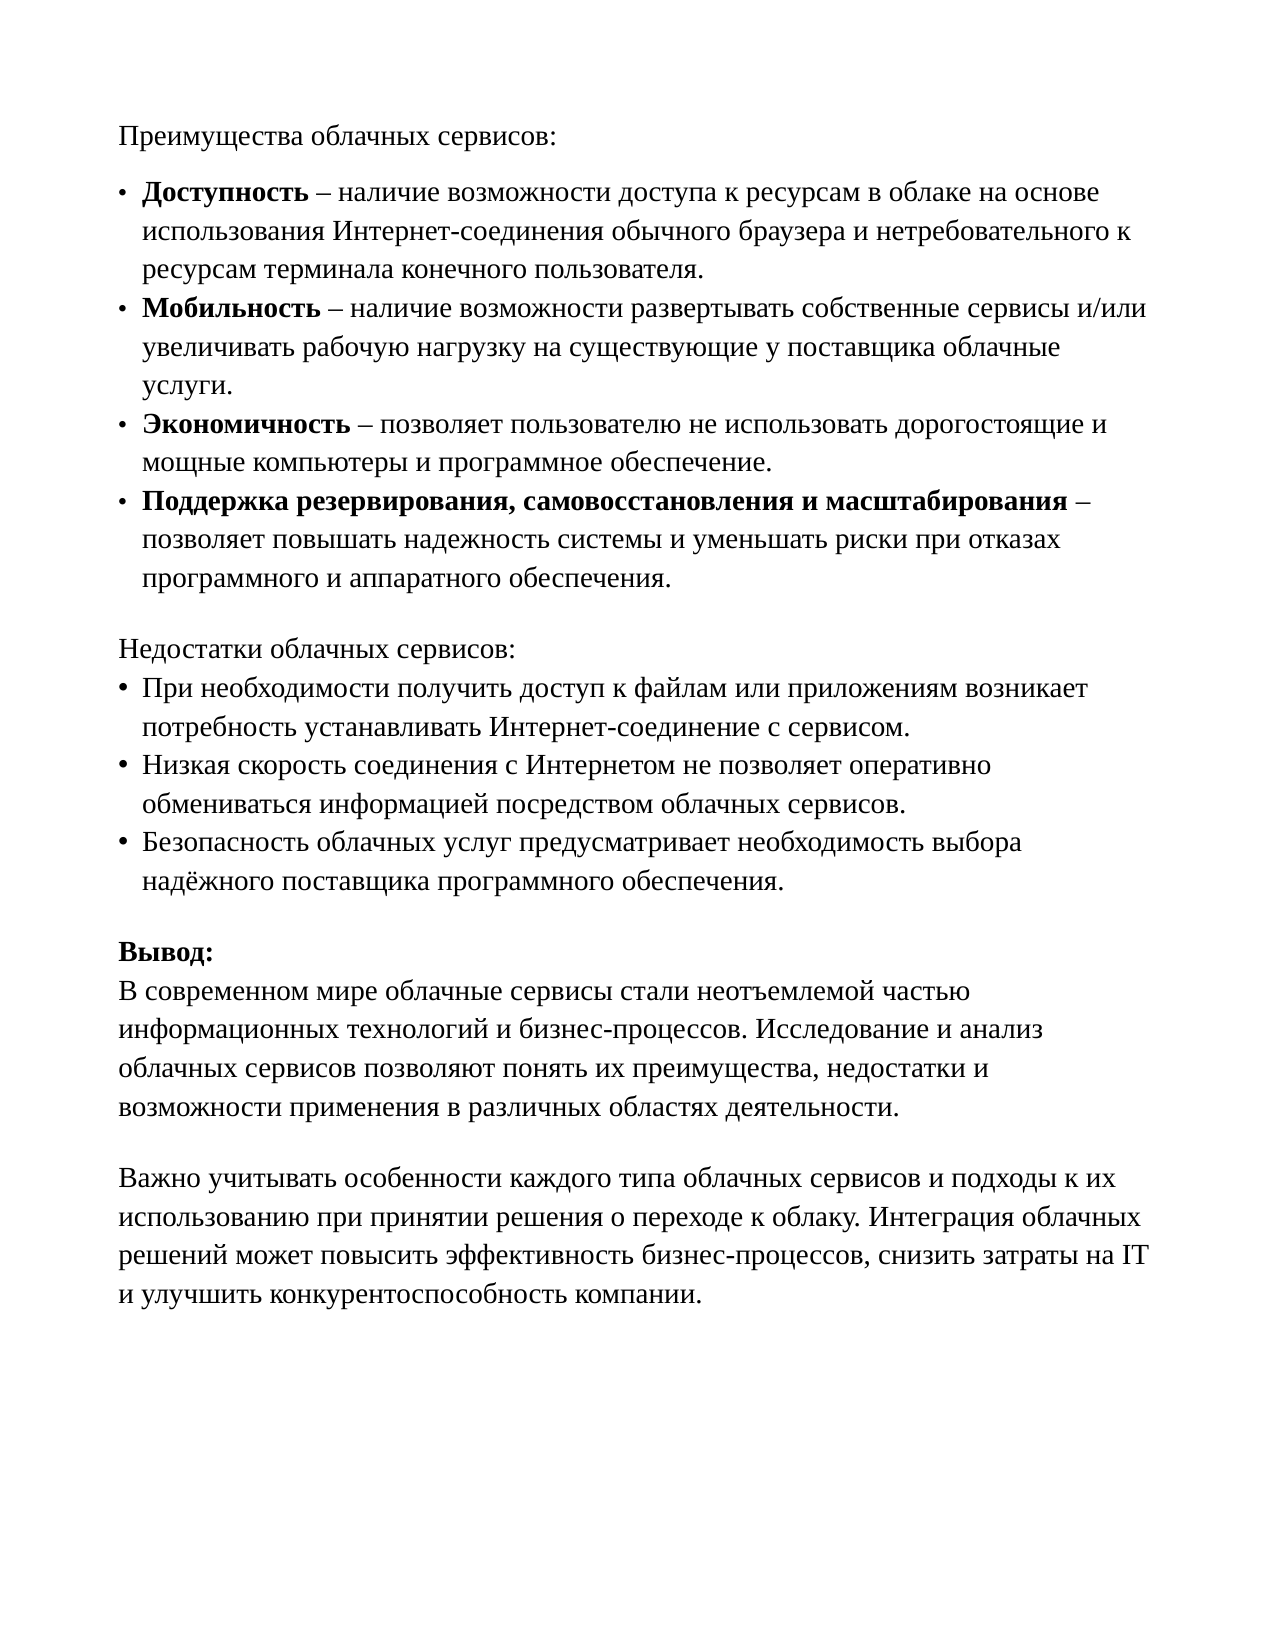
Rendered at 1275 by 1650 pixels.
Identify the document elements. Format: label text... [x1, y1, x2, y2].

list Низкая скорость соединения с Интернетом не позволяет оперативно обмениваться информацией посредством облачных сервисов. [118, 747, 1157, 819]
list Поддержка резервирования, самовосстановления и масштабирования – позволяет повышать надежность системы и уменьшать риски при отказах программного и аппаратного обеспечения. [118, 483, 1157, 593]
list Безопасность облачных услуг предусматривает необходимость выбора надёжного поставщика программного обеспечения. [118, 824, 1157, 897]
text Преимущества облачных сервисов: [118, 118, 1157, 152]
text Важно учитывать особенности каждого типа облачных сервисов и подходы к их использованию при принятии решения о переходе к облаку. Интеграция облачных решений может повысить эффективность бизнес-процессов, снизить затраты на IT и улучшить конкурентоспособность компании. [118, 1160, 1157, 1309]
text Недостатки облачных сервисов: [118, 631, 1157, 665]
list Экономичность – позволяет пользователю не использовать дорогостоящие и мощные компьютеры и программное обеспечение. [118, 406, 1157, 478]
text В современном мире облачные сервисы стали неотъемлемой частью информационных технологий и бизнес-процессов. Исследование и анализ облачных сервисов позволяют понять их преимущества, недостатки и возможности применения в различных областях деятельности. [118, 973, 1157, 1122]
list Доступность – наличие возможности доступа к ресурсам в облаке на основе использования Интернет-соединения обычного браузера и нетребовательного к ресурсам терминала конечного пользователя. [118, 174, 1157, 285]
list При необходимости получить доступ к файлам или приложениям возникает потребность устанавливать Интернет-соединение с сервисом. [118, 670, 1157, 742]
text Вывод: [118, 934, 1157, 968]
list Мобильность – наличие возможности развертывать собственные сервисы и/или увеличивать рабочую нагрузку на существующие у поставщика облачные услуги. [118, 290, 1157, 401]
